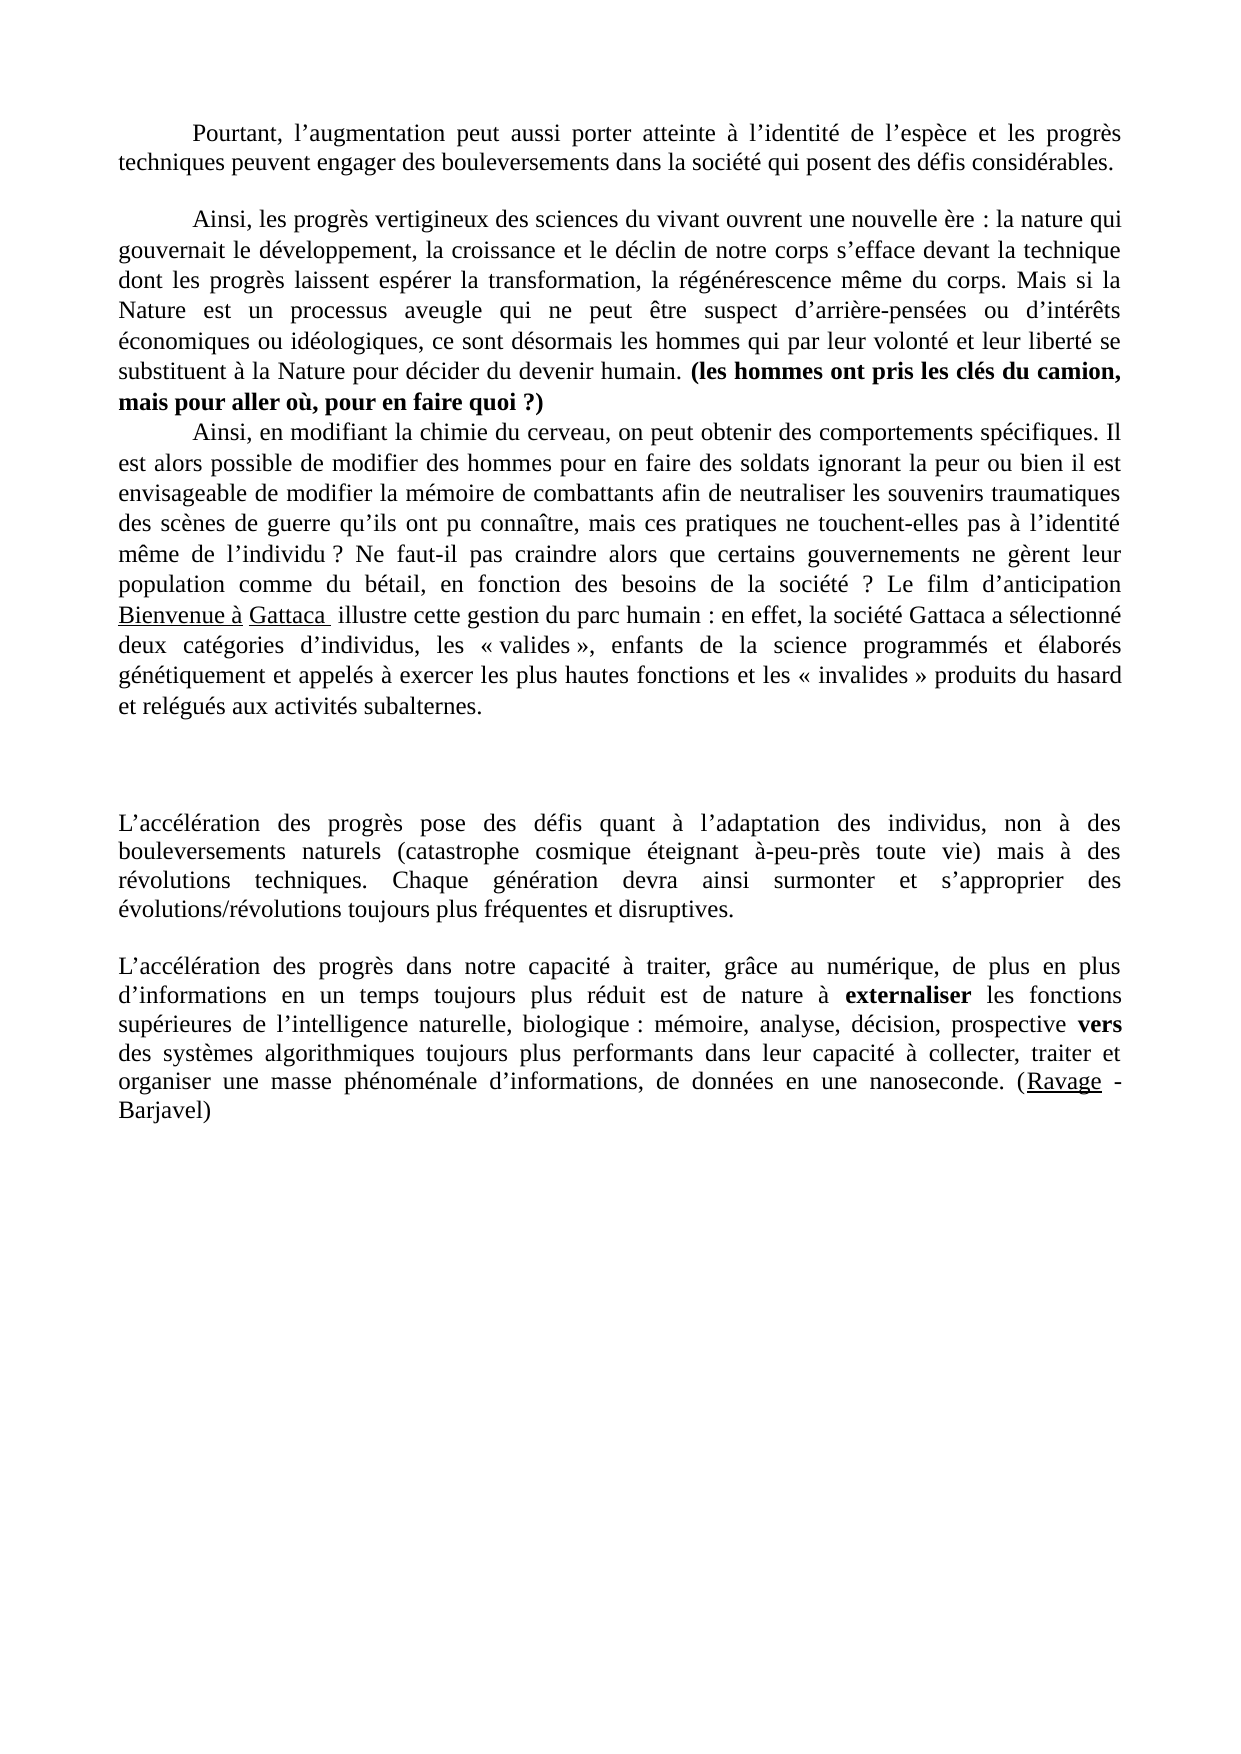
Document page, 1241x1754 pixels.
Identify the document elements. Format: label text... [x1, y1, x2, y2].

text L’accélération des progrès dans notre capacité à traiter, grâce au numérique, de plus en plus d’informations en un temps toujours plus réduit est de nature à externaliser les fonctions supérieures de l’intelligence naturelle, biologique : mémoire, analyse, décision, prospective vers des systèmes algorithmiques toujours plus performants dans leur capacité à collecter, traiter et organiser une masse phénoménale d’informations, de données en une nanoseconde. (Ravage - Barjavel) [118, 951, 1122, 1124]
text Ainsi, les progrès vertigineux des sciences du vivant ouvrent une nouvelle ère : la nature qui gouvernait le développement, la croissance et le déclin de notre corps s’efface devant la technique dont les progrès laissent espérer la transformation, la régénérescence même du corps. Mais si la Nature est un processus aveugle qui ne peut être suspect d’arrière-pensées ou d’intérêts économiques ou idéologiques, ce sont désormais les hommes qui par leur volonté et leur liberté se substituent à la Nature pour décider du devenir humain. (les hommes ont pris les clés du camion, mais pour aller où, pour en faire quoi ?) [118, 204, 1122, 416]
text Ainsi, en modifiant la chimie du cerveau, on peut obtenir des comportements spécifiques. Il est alors possible de modifier des hommes pour en faire des soldats ignorant la peur ou bien il est envisageable de modifier la mémoire de combattants afin de neutraliser les souvenirs traumatiques des scènes de guerre qu’ils ont pu connaître, mais ces pratiques ne touchent-elles pas à l’identité même de l’individu ? Ne faut-il pas craindre alors que certains gouvernements ne gèrent leur population comme du bétail, en fonction des besoins de la société ? Le film d’anticipation Bienvenue à Gattaca illustre cette gestion du parc humain : en effet, la société Gattaca a sélectionné deux catégories d’individus, les « valides », enfants de la science programmés et élaborés génétiquement et appelés à exercer les plus hautes fonctions et les « invalides » produits du hasard et relégués aux activités subalternes. [118, 417, 1122, 720]
text L’accélération des progrès pose des défis quant à l’adaptation des individus, non à des bouleversements naturels (catastrophe cosmique éteignant à-peu-près toute vie) mais à des révolutions techniques. Chaque génération devra ainsi surmonter et s’approprier des évolutions/révolutions toujours plus fréquentes et disruptives. [118, 808, 1122, 923]
text Pourtant, l’augmentation peut aussi porter atteinte à l’identité de l’espèce et les progrès techniques peuvent engager des bouleversements dans la société qui posent des défis considérables. [118, 118, 1122, 176]
